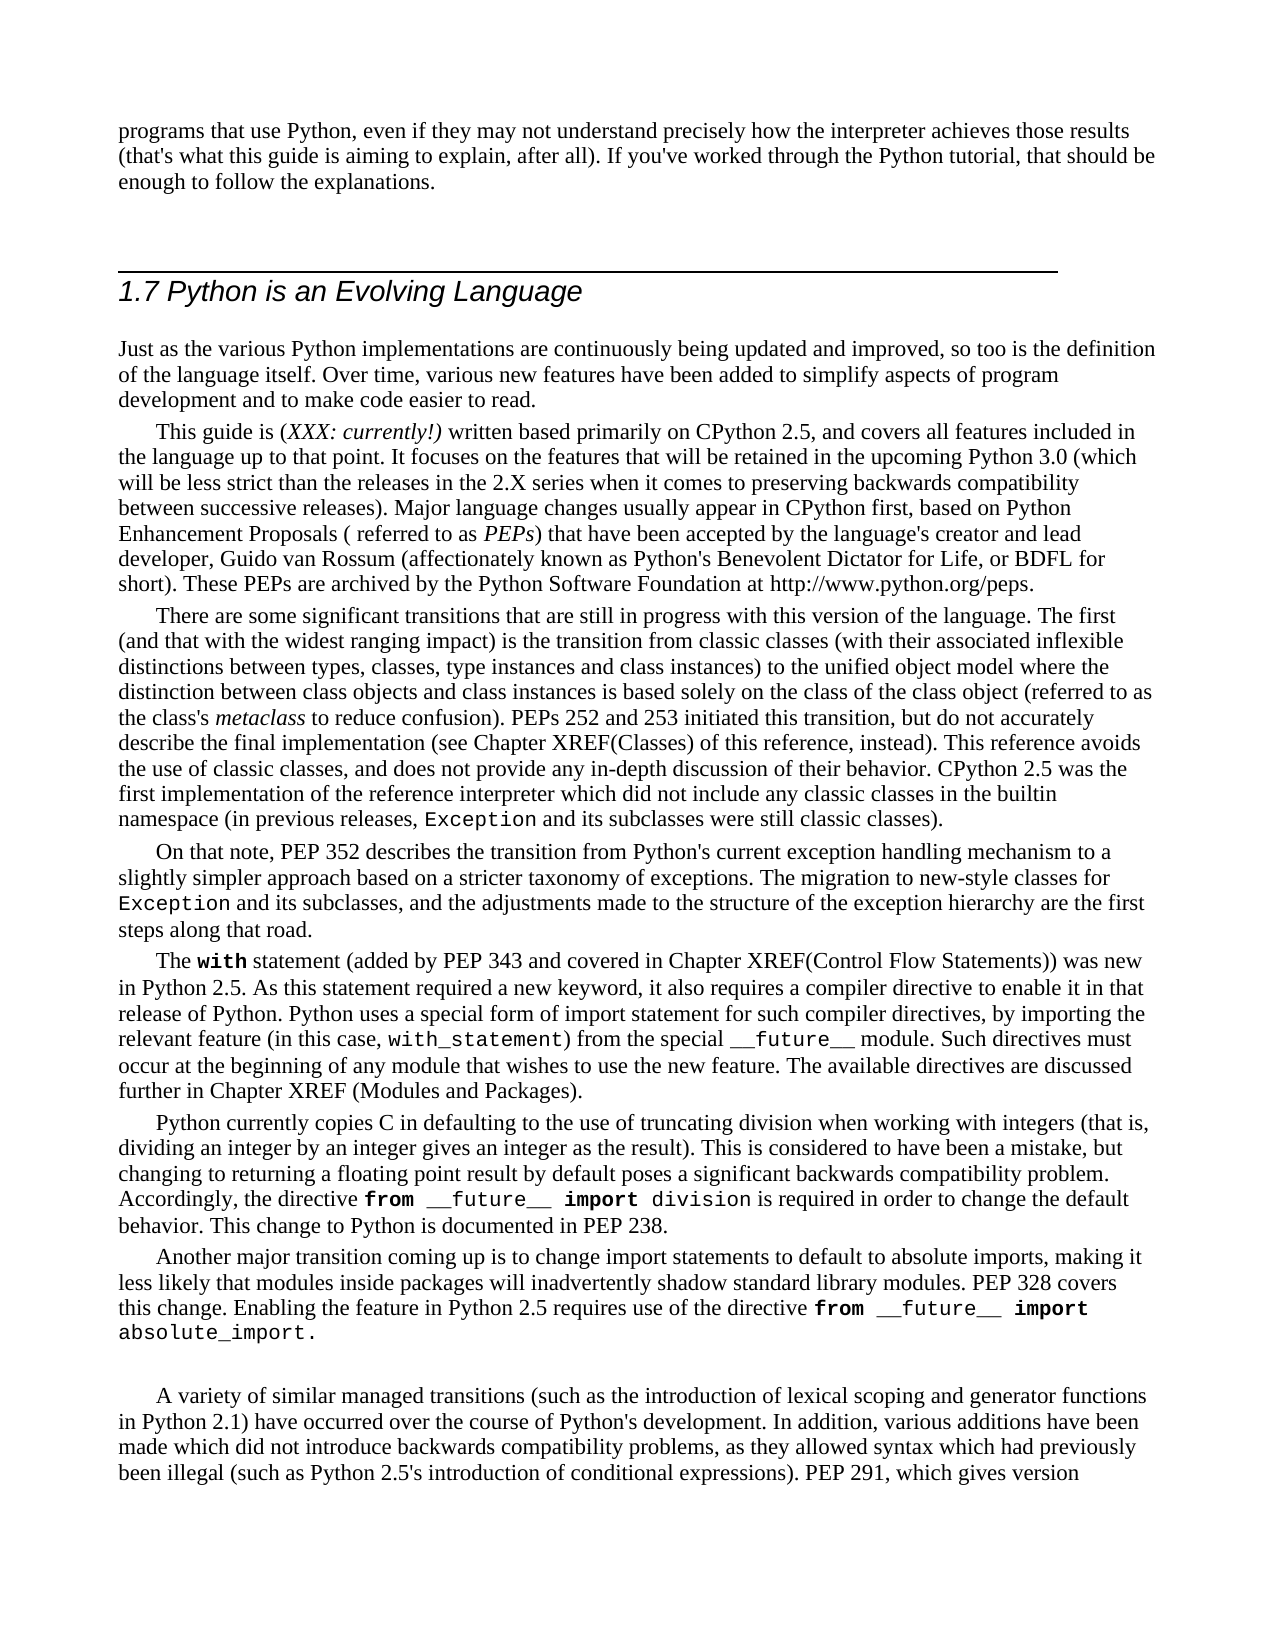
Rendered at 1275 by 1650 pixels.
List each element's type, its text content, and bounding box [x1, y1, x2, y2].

text There are some significant transitions that are still in progress with this version of the language. The first (and that with the widest ranging impact) is the transition from classic classes (with their associated inflexible distinctions between types, classes, type instances and class instances) to the unified object model where the distinction between class objects and class instances is based solely on the class of the class object (referred to as the class's metaclass to reduce confusion). PEPs 252 and 253 initiated this transition, but do not accurately describe the final implementation (see Chapter XREF(Classes) of this reference, instead). This reference avoids the use of classic classes, and does not provide any in-depth discussion of their behavior. CPython 2.5 was the first implementation of the reference interpreter which did not include any classic classes in the builtin namespace (in previous releases, Exception and its subclasses were still classic classes). [118, 603, 1157, 833]
text Just as the various Python implementations are continuously being updated and improved, so too is the definition of the language itself. Over time, various new features have been added to simplify aspects of program development and to make code easier to read. [118, 336, 1157, 413]
text The with statement (added by PEP 343 and covered in Chapter XREF(Control Flow Statements)) was new in Python 2.5. As this statement required a new keyword, it also requires a compiler directive to enable it in that release of Python. Python uses a special form of import statement for such compiler directives, by importing the relevant feature (in this case, with_statement) from the special __future__ module. Such directives must occur at the beginning of any module that wishes to use the new feature. The available directives are discussed further in Chapter XREF (Modules and Packages). [118, 948, 1157, 1103]
text Python currently copies C in defaulting to the use of truncating division when working with integers (that is, dividing an integer by an integer gives an integer as the result). This is considered to have been a mistake, but changing to returning a floating point result by default poses a significant backwards compatibility problem. Accordingly, the directive from __future__ import division is required in order to change the default behavior. This change to Python is documented in PEP 238. [118, 1110, 1157, 1238]
text programs that use Python, even if they may not understand precisely how the interpreter achieves those results (that's what this guide is aiming to explain, after all). If you've worked through the Python tutorial, that should be enough to follow the explanations. [118, 118, 1157, 194]
text Another major transition coming up is to change import statements to default to absolute imports, making it less likely that modules inside packages will inadvertently shadow standard library modules. PEP 328 covers this change. Enabling the feature in Python 2.5 requires use of the directive from __future__ import absolute_import. [118, 1244, 1157, 1345]
subtitle 1.7 Python is an Evolving Language [118, 273, 1058, 307]
text A variety of similar managed transitions (such as the introduction of lexical scoping and generator functions in Python 2.1) have occurred over the course of Python's development. In addition, various additions have been made which did not introduce backwards compatibility problems, as they allowed syntax which had previously been illegal (such as Python 2.5's introduction of conditional expressions). PEP 291, which gives version [118, 1383, 1157, 1485]
text This guide is (XXX: currently!) written based primarily on CPython 2.5, and covers all features included in the language up to that point. It focuses on the features that will be retained in the upcoming Python 3.0 (which will be less strict than the releases in the 2.X series when it comes to preserving backwards compatibility between successive releases). Major language changes usually appear in CPython first, based on Python Enhancement Proposals ( referred to as PEPs) that have been accepted by the language's creator and lead developer, Guido van Rossum (affectionately known as Python's Benevolent Dictator for Life, or BDFL for short). These PEPs are archived by the Python Software Foundation at http://www.python.org/peps. [118, 419, 1157, 597]
text On that note, PEP 352 describes the transition from Python's current exception handling mechanism to a slightly simpler approach based on a stricter taxonomy of exceptions. The migration to new-style classes for Exception and its subclasses, and the adjustments made to the structure of the exception hierarchy are the first steps along that road. [118, 839, 1157, 942]
